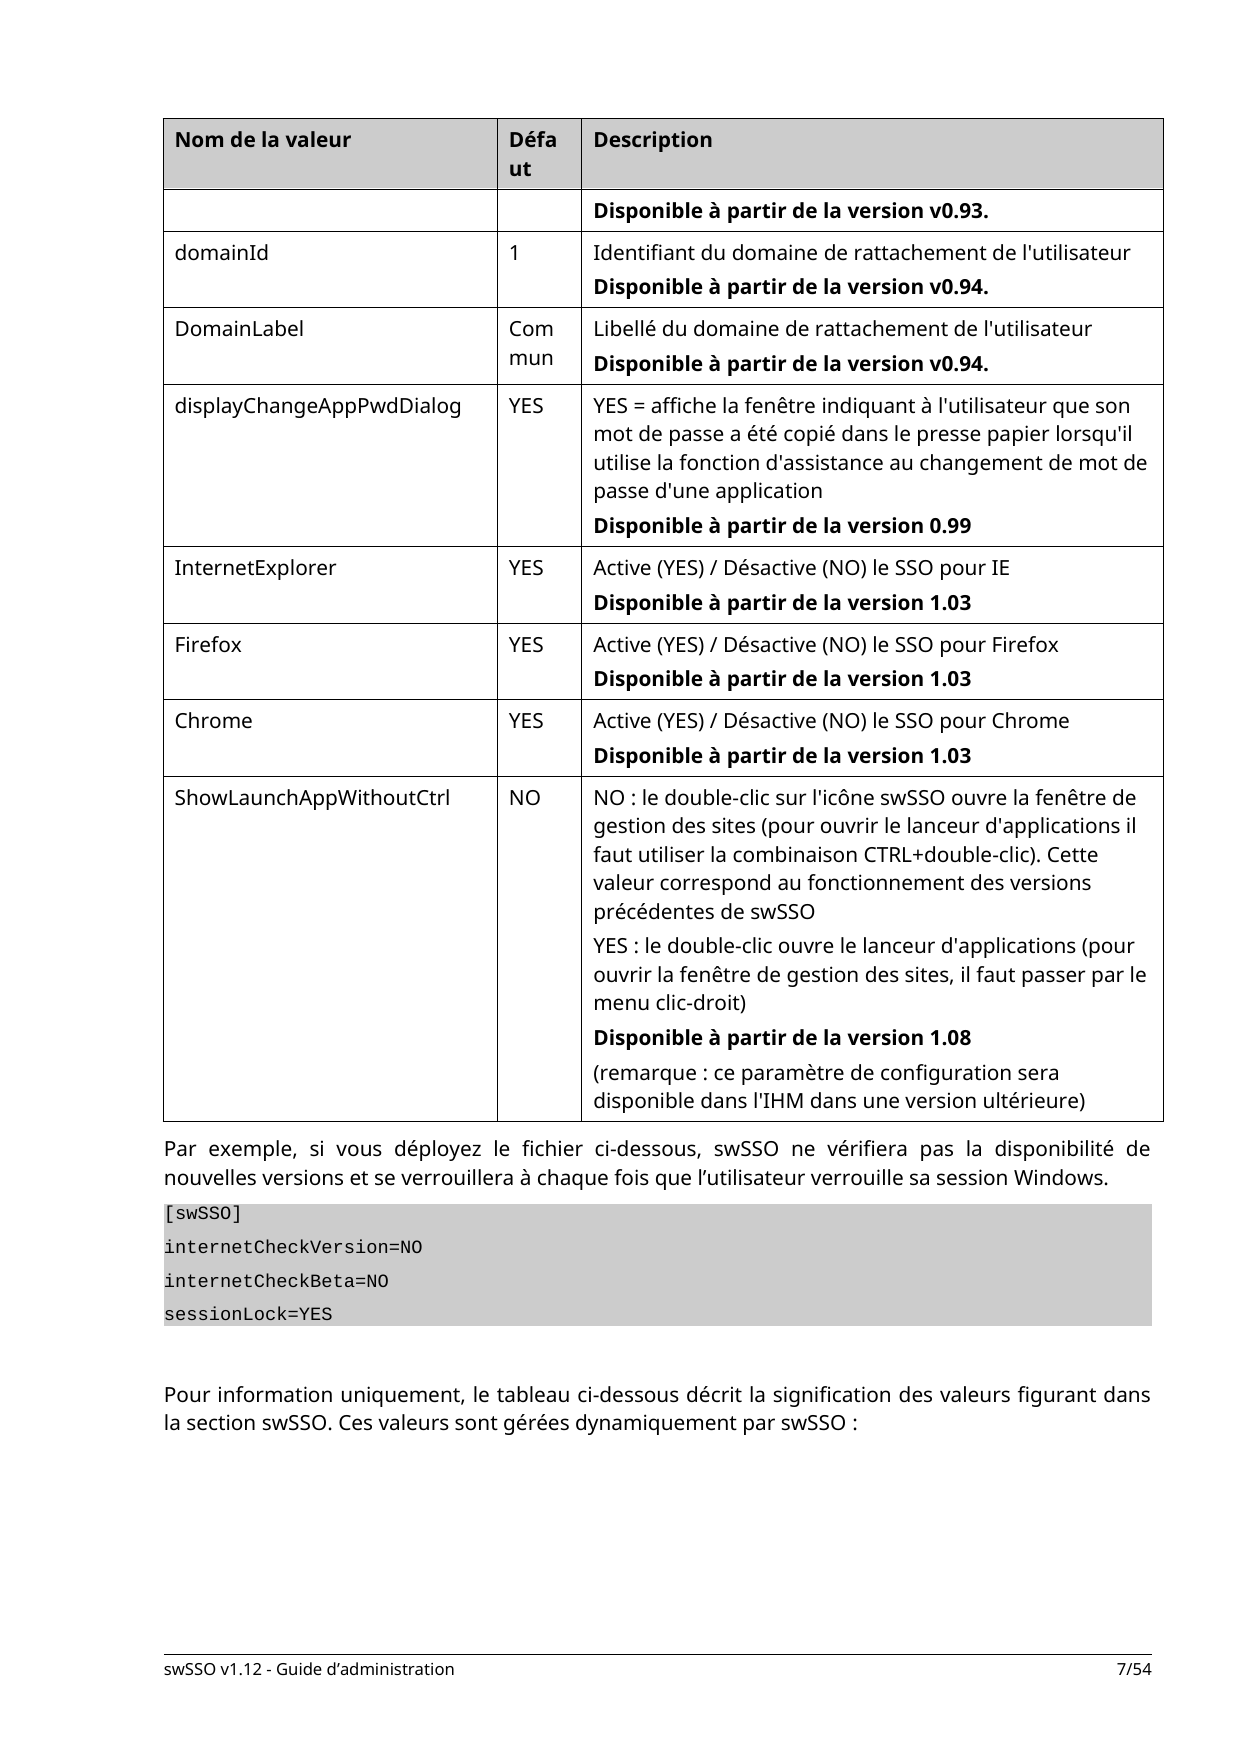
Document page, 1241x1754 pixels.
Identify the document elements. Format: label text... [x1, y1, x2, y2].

table_cell YES [498, 385, 581, 546]
table_cell Firefox [164, 624, 497, 699]
table_cell Libellé du domaine de rattachement de l'utilisateur Disponible à partir de la version v0.94. [582, 308, 1163, 384]
table_cell Active (YES) / Désactive (NO) le SSO pour Chrome Disponible à partir de la version 1.03 [582, 700, 1163, 776]
text internetCheckVersion=NO [164, 1238, 1152, 1259]
text sessionLock=YES [164, 1305, 1152, 1326]
text [swSSO] [164, 1204, 1152, 1225]
table_cell Active (YES) / Désactive (NO) le SSO pour Firefox Disponible à partir de la version 1.03 [582, 624, 1163, 699]
table_cell [498, 190, 581, 231]
table_cell InternetExplorer [164, 547, 497, 622]
table_cell DomainLabel [164, 308, 497, 384]
table_cell YES = affiche la fenêtre indiquant à l'utilisateur que son mot de passe a été copié dans le presse papier lorsqu'il utilise la fonction d'assistance au changement de mot de passe d'une application Disponible à partir de la version 0.99 [582, 385, 1163, 546]
table_cell NO : le double-clic sur l'icône swSSO ouvre la fenêtre de gestion des sites (pour ouvrir le lanceur d'applications il faut utiliser la combinaison CTRL+double-clic). Cette valeur correspond au fonctionnement des versions précédentes de swSSO YES : le double-clic ouvre le lanceur d'applications (pour ouvrir la fenêtre de gestion des sites, il faut passer par le menu clic-droit) Disponible à partir de la version 1.08 (remarque : ce paramètre de configuration sera disponible dans l'IHM dans une version ultérieure) [582, 777, 1163, 1121]
table_header Nom de la valeur [164, 119, 497, 188]
text Par exemple, si vous déployez le fichier ci-dessous, swSSO ne vérifiera pas la disponibilité de nouvelles versions et se verrouillera à chaque fois que l’utilisateur verrouille sa session Windows. [164, 1134, 1152, 1191]
table_cell [164, 190, 497, 231]
table_cell Active (YES) / Désactive (NO) le SSO pour IE Disponible à partir de la version 1.03 [582, 547, 1163, 622]
table_header Défaut [498, 119, 581, 188]
table_cell YES [498, 624, 581, 699]
table_cell Identifiant du domaine de rattachement de l'utilisateur Disponible à partir de la version v0.94. [582, 232, 1163, 307]
table_cell YES [498, 700, 581, 776]
table_cell 1 [498, 232, 581, 307]
table_cell Chrome [164, 700, 497, 776]
table_cell NO [498, 777, 581, 1121]
table_cell YES [498, 547, 581, 622]
table_cell domainId [164, 232, 497, 307]
table_cell ShowLaunchAppWithoutCtrl [164, 777, 497, 1121]
table_header Description [582, 119, 1163, 188]
text internetCheckBeta=NO [164, 1271, 1152, 1293]
table_cell Commun [498, 308, 581, 384]
table_cell displayChangeAppPwdDialog [164, 385, 497, 546]
table_cell Disponible à partir de la version v0.93. [582, 190, 1163, 231]
text Pour information uniquement, le tableau ci-dessous décrit la signification des valeurs figurant dans la section swSSO. Ces valeurs sont gérées dynamiquement par swSSO : [164, 1380, 1152, 1437]
